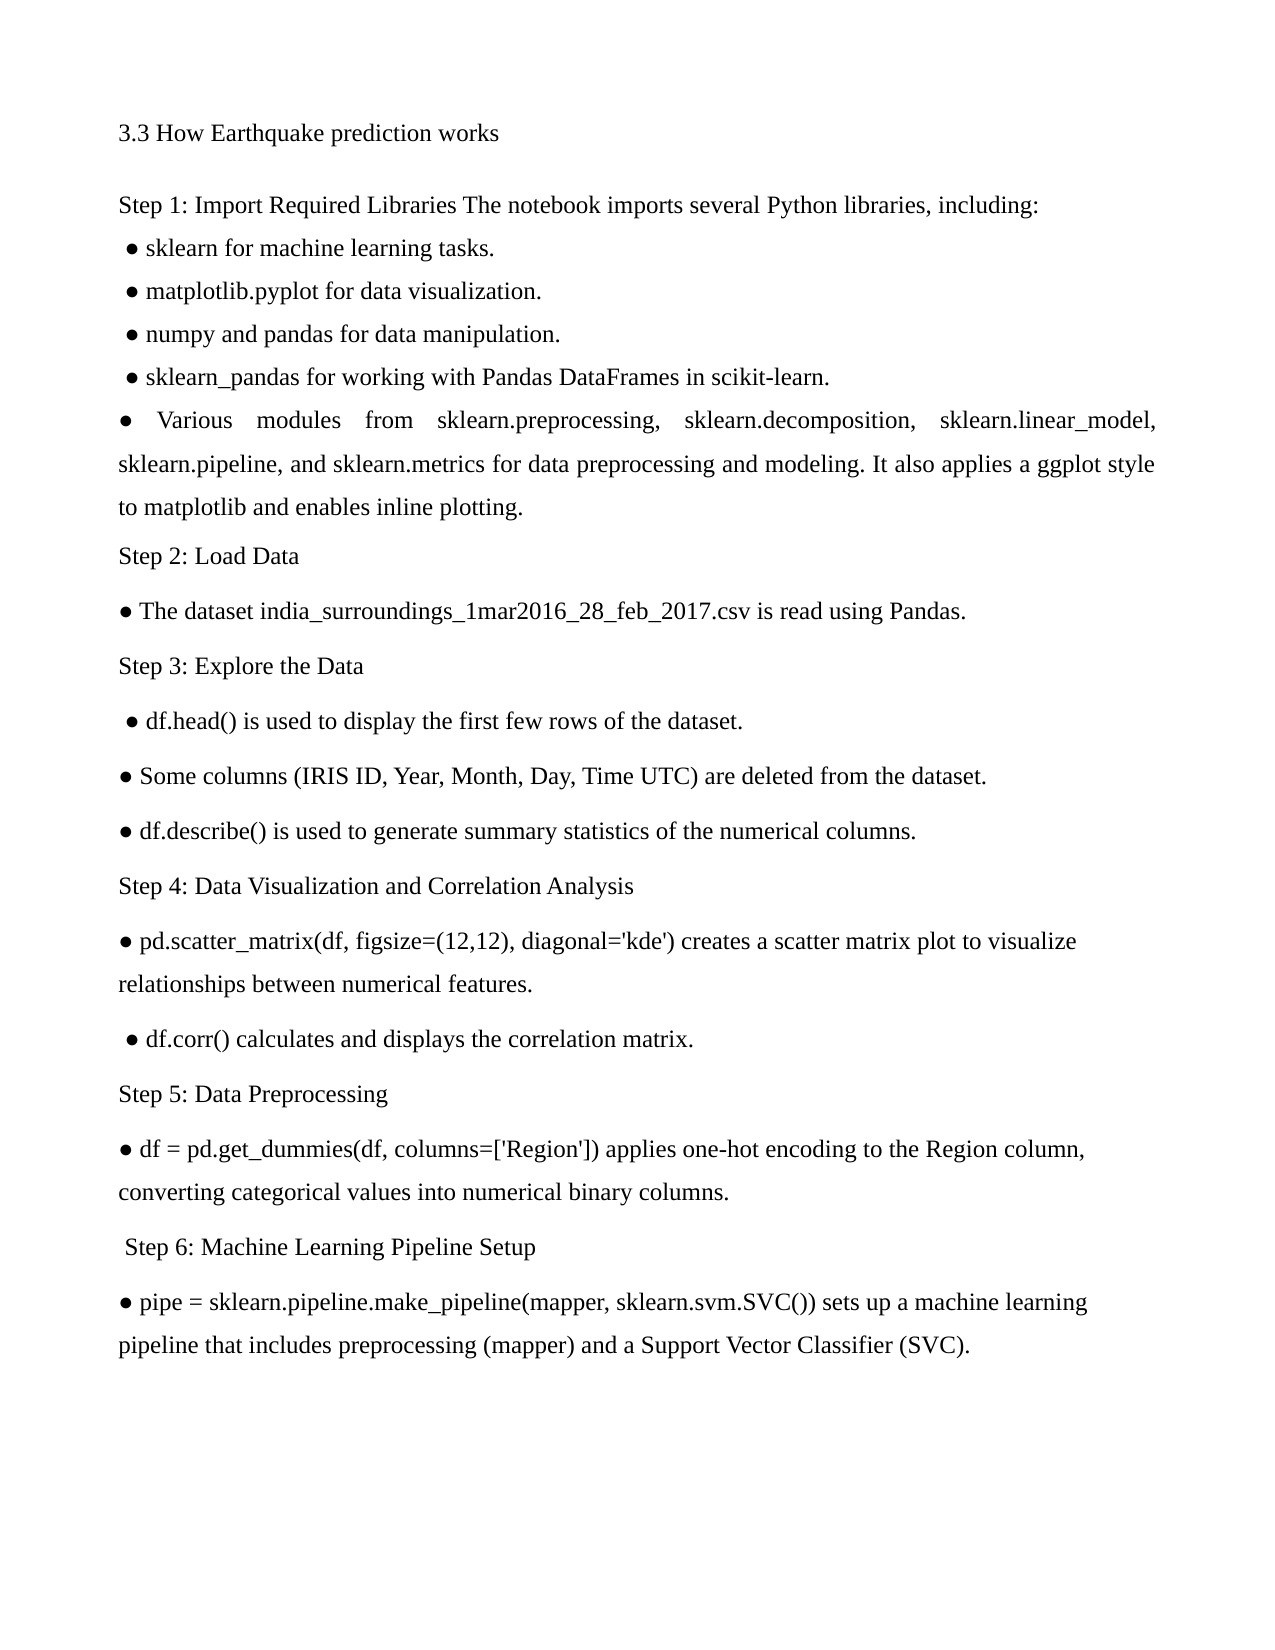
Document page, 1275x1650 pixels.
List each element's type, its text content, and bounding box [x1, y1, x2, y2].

text Step 3: Explore the Data [118, 651, 1157, 680]
text Step 5: Data Preprocessing [118, 1079, 1157, 1108]
text ● matplotlib.pyplot for data visualization. [118, 276, 1157, 305]
text ● Various modules from sklearn.preprocessing, sklearn.decomposition, sklearn.linear_model, sklearn.pipeline, and sklearn.metrics for data preprocessing and modeling. It also applies a ggplot style to matplotlib and enables inline plotting. [118, 406, 1157, 521]
text ● pd.scatter_matrix(df, figsize=(12,12), diagonal='kde') creates a scatter matrix plot to visualize relationships between numerical features. [118, 926, 1157, 998]
text ● pipe = sklearn.pipeline.make_pipeline(mapper, sklearn.svm.SVC()) sets up a machine learning pipeline that includes preprocessing (mapper) and a Support Vector Classifier (SVC). [118, 1287, 1157, 1359]
text ● df.corr() calculates and displays the correlation matrix. [118, 1024, 1157, 1053]
text ● numpy and pandas for data manipulation. [118, 319, 1157, 348]
text Step 6: Machine Learning Pipeline Setup [118, 1232, 1157, 1261]
text ● The dataset india_surroundings_1mar2016_28_feb_2017.csv is read using Pandas. [118, 596, 1157, 625]
text ● sklearn for machine learning tasks. [118, 233, 1157, 262]
text ● df.describe() is used to generate summary statistics of the numerical columns. [118, 816, 1157, 845]
text ● sklearn_pandas for working with Pandas DataFrames in scikit-learn. [118, 362, 1157, 391]
text Step 4: Data Visualization and Correlation Analysis [118, 871, 1157, 900]
text 3.3 How Earthquake prediction works [118, 118, 1157, 147]
text Step 2: Load Data [118, 541, 1157, 570]
text Step 1: Import Required Libraries The notebook imports several Python libraries, including: [118, 190, 1157, 219]
text ● Some columns (IRIS ID, Year, Month, Day, Time UTC) are deleted from the dataset. [118, 761, 1157, 790]
text ● df.head() is used to display the first few rows of the dataset. [118, 706, 1157, 735]
text ● df = pd.get_dummies(df, columns=['Region']) applies one-hot encoding to the Region column, converting categorical values into numerical binary columns. [118, 1134, 1157, 1206]
